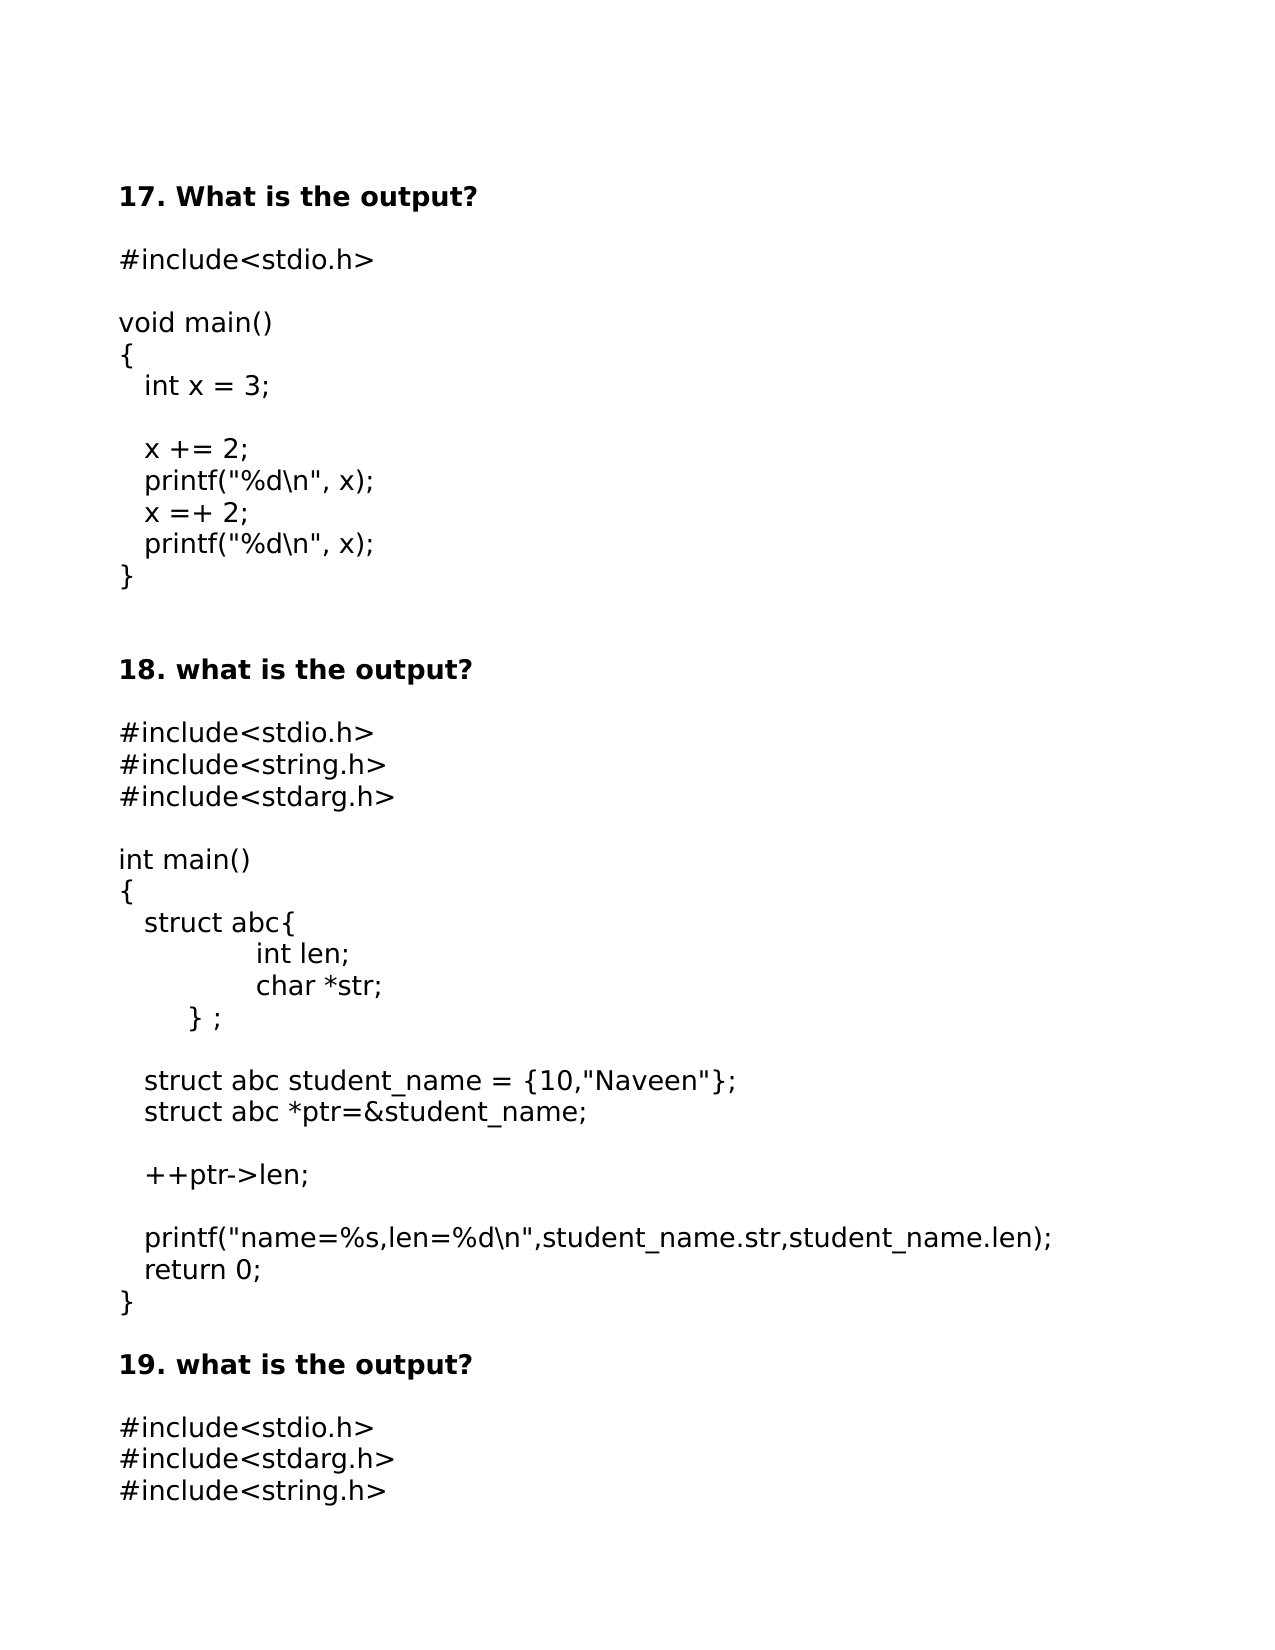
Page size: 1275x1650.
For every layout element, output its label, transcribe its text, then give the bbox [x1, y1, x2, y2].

text printf("%d\n", x); [118, 528, 1157, 560]
text { [118, 339, 1157, 371]
text 18. what is the output? [118, 655, 1157, 686]
text struct abc{ [118, 907, 1157, 939]
text 19. what is the output? [118, 1349, 1157, 1381]
text #include<stdio.h> [118, 244, 1157, 276]
text } ; [118, 1002, 1157, 1033]
text struct abc *ptr=&student_name; [118, 1097, 1157, 1128]
text x =+ 2; [118, 497, 1157, 528]
text char *str; [118, 970, 1157, 1002]
text return 0; [118, 1254, 1157, 1286]
text 17. What is the output? [118, 181, 1157, 213]
text #include<stdarg.h> [118, 1444, 1157, 1475]
text int main() [118, 844, 1157, 876]
text #include<stdio.h> [118, 1412, 1157, 1444]
text int len; [118, 939, 1157, 970]
text x += 2; [118, 434, 1157, 465]
text #include<stdarg.h> [118, 781, 1157, 812]
text printf("name=%s,len=%d\n",student_name.str,student_name.len); [118, 1223, 1157, 1254]
text { [118, 876, 1157, 907]
text #include<string.h> [118, 749, 1157, 781]
text struct abc student_name = {10,"Naveen"}; [118, 1065, 1157, 1097]
text #include<stdio.h> [118, 718, 1157, 749]
text } [118, 1286, 1157, 1317]
text printf("%d\n", x); [118, 465, 1157, 497]
text int x = 3; [118, 371, 1157, 402]
text #include<string.h> [118, 1475, 1157, 1507]
text } [118, 560, 1157, 592]
text ++ptr->len; [118, 1160, 1157, 1191]
text void main() [118, 307, 1157, 339]
